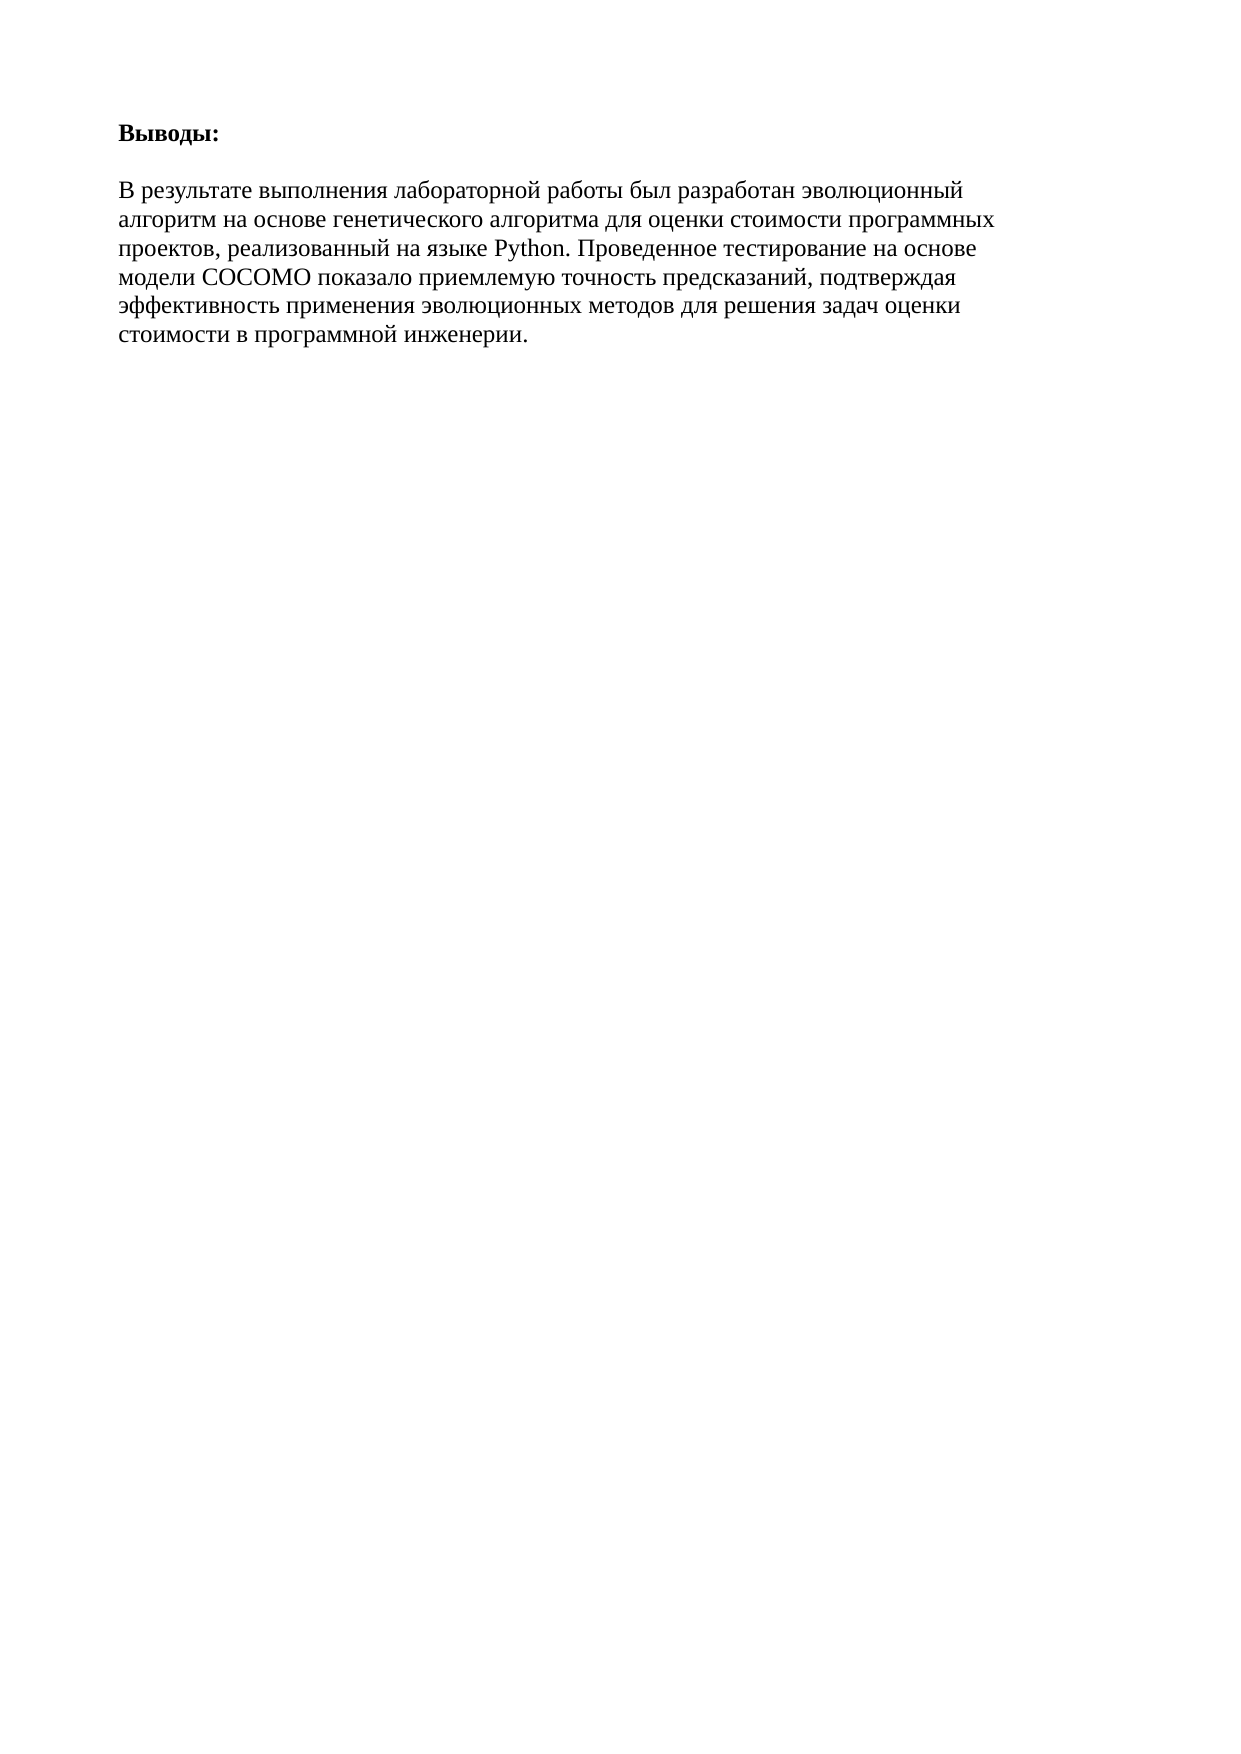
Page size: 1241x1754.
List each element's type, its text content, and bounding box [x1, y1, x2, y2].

text стоимости в программной инженерии. [118, 319, 1122, 348]
text эффективность применения эволюционных методов для решения задач оценки [118, 291, 1122, 319]
text алгоритм на основе генетического алгоритма для оценки стоимости программных [118, 204, 1122, 233]
text модели COCOMO показало приемлемую точность предсказаний, подтверждая [118, 262, 1122, 291]
text проектов, реализованный на языке Python. Проведенное тестирование на основе [118, 233, 1122, 262]
text В результате выполнения лабораторной работы был разработан эволюционный [118, 176, 1122, 204]
text Выводы: [118, 118, 1122, 147]
